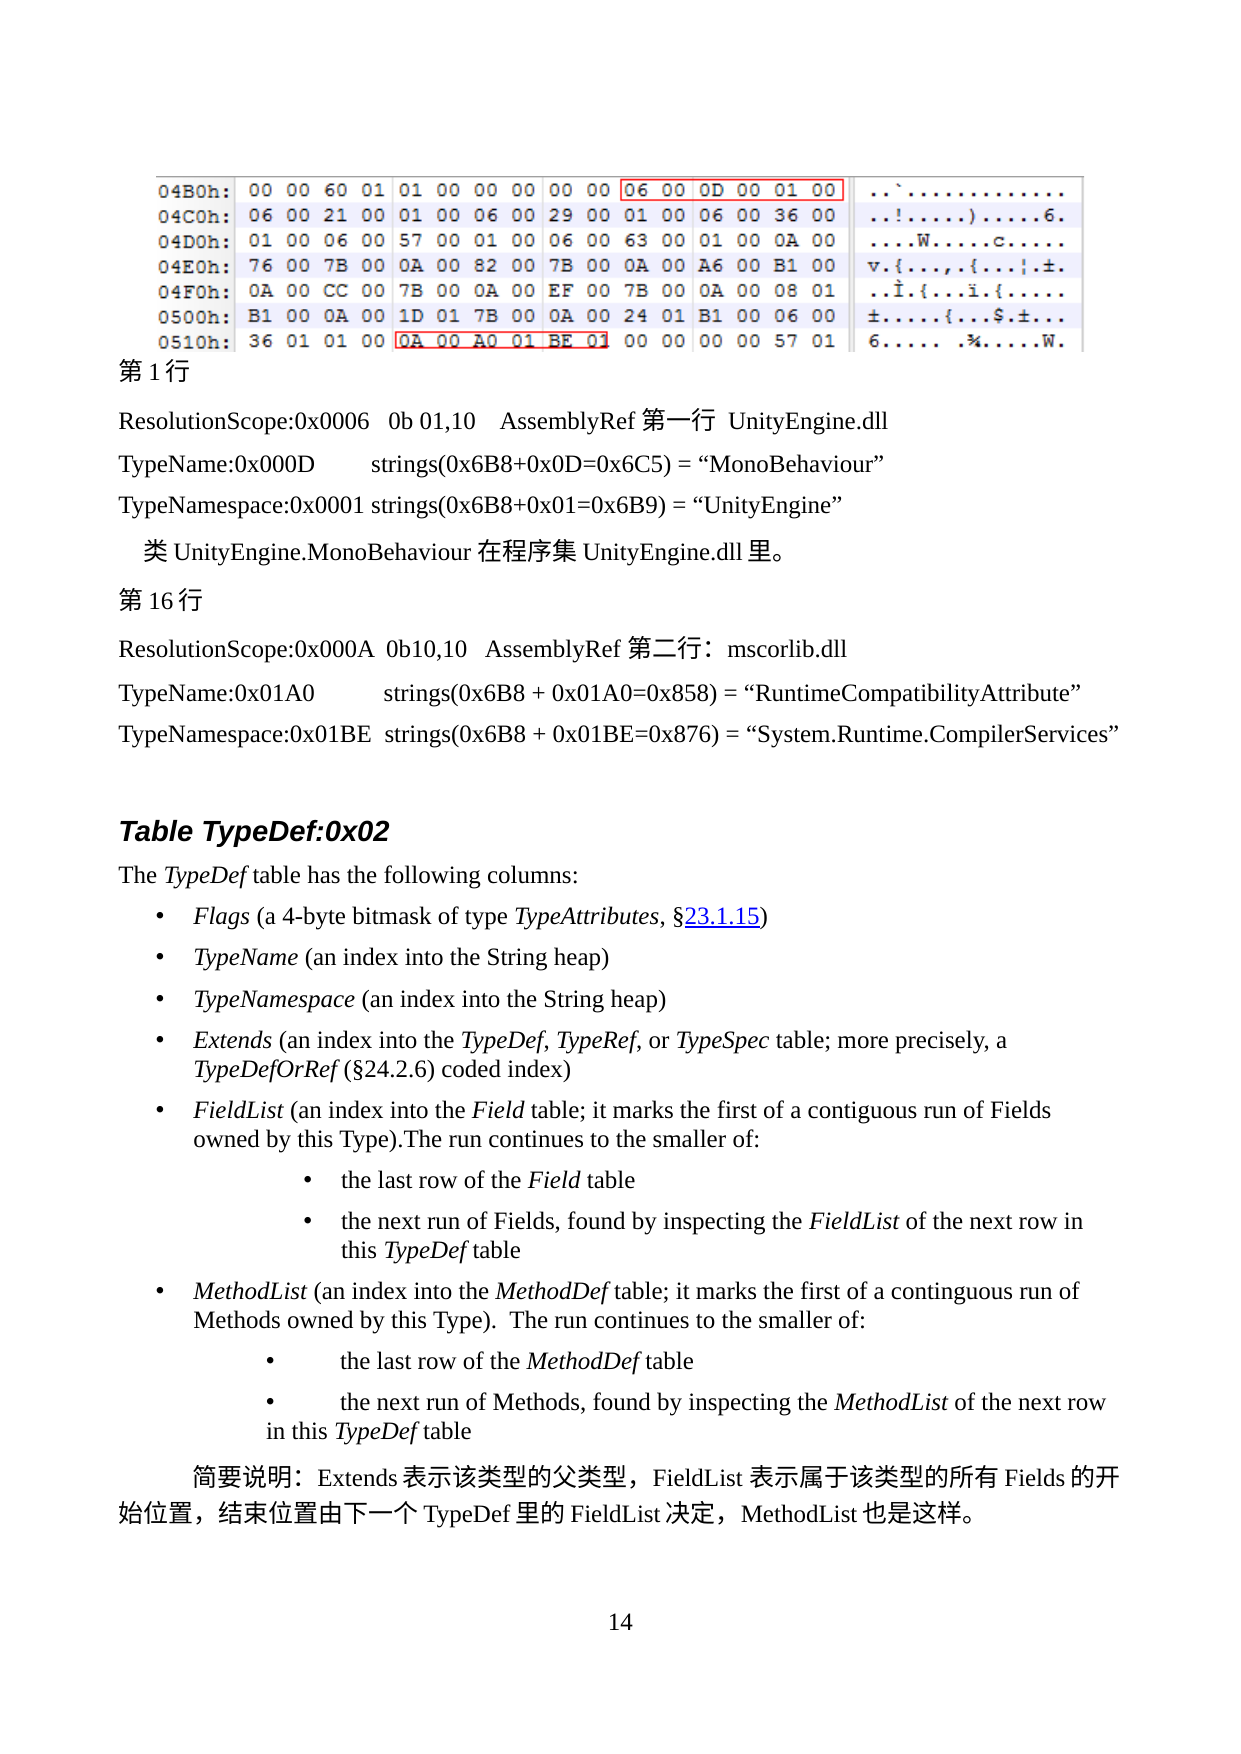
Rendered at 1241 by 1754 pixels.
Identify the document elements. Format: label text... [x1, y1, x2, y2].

picture [156, 176, 1085, 352]
text 简要说明：Extends表示该类型的父类型，FieldList 表示属于该类型的所有Fields的开始位置，结束位置由下一个TypeDef里的FieldList决定，MethodList也是这样。 [118, 1457, 1122, 1530]
list MethodList (an index into the MethodDef table; it marks the first of a continguous run of Methods owned by this Type). The run continues to the smaller of: [156, 1276, 1122, 1334]
text TypeName:0x000D strings(0x6B8+0x0D=0x6C5) = “MonoBehaviour” [118, 449, 1122, 478]
text 类UnityEngine.MonoBehaviour 在程序集UnityEngine.dll里。 [118, 531, 1122, 568]
text 第16行 [118, 580, 1122, 616]
list the next run of Fields, found by inspecting the FieldList of the next row in this TypeDef table [303, 1206, 1122, 1264]
text ResolutionScope:0x0006 0b 01,10 AssemblyRef 第一行 UnityEngine.dll [118, 400, 1122, 436]
text 第1行 [118, 176, 1122, 388]
list FieldList (an index into the Field table; it marks the first of a contiguous run of Fields owned by this Type).The run continues to the smaller of: [156, 1095, 1122, 1152]
text TypeName:0x01A0 strings(0x6B8 + 0x01A0=0x858) = “RuntimeCompatibilityAttribute” [118, 678, 1122, 706]
list Extends (an index into the TypeDef, TypeRef, or TypeSpec table; more precisely, a TypeDefOrRef (§24.2.6) coded index) [156, 1025, 1122, 1082]
text TypeNamespace:0x01BE strings(0x6B8 + 0x01BE=0x876) = “System.Runtime.CompilerServices” [118, 719, 1122, 748]
list TypeName (an index into the String heap) [156, 942, 1122, 971]
text TypeNamespace:0x0001 strings(0x6B8+0x01=0x6B9) = “UnityEngine” [118, 490, 1122, 519]
text The TypeDef table has the following columns: [118, 860, 1122, 889]
list the next run of Methods, found by inspecting the MethodList of the next row in this TypeDef table [266, 1387, 1122, 1445]
text ResolutionScope:0x000A 0b10,10 AssemblyRef 第二行：mscorlib.dll [118, 629, 1122, 665]
list Flags (a 4-byte bitmask of type TypeAttributes, §23.1.15) [156, 901, 1122, 930]
list the last row of the Field table [303, 1165, 1122, 1194]
subtitle Table TypeDef:0x02 [118, 814, 1122, 847]
list TypeNamespace (an index into the String heap) [156, 984, 1122, 1012]
list the last row of the MethodDef table [266, 1346, 1122, 1375]
